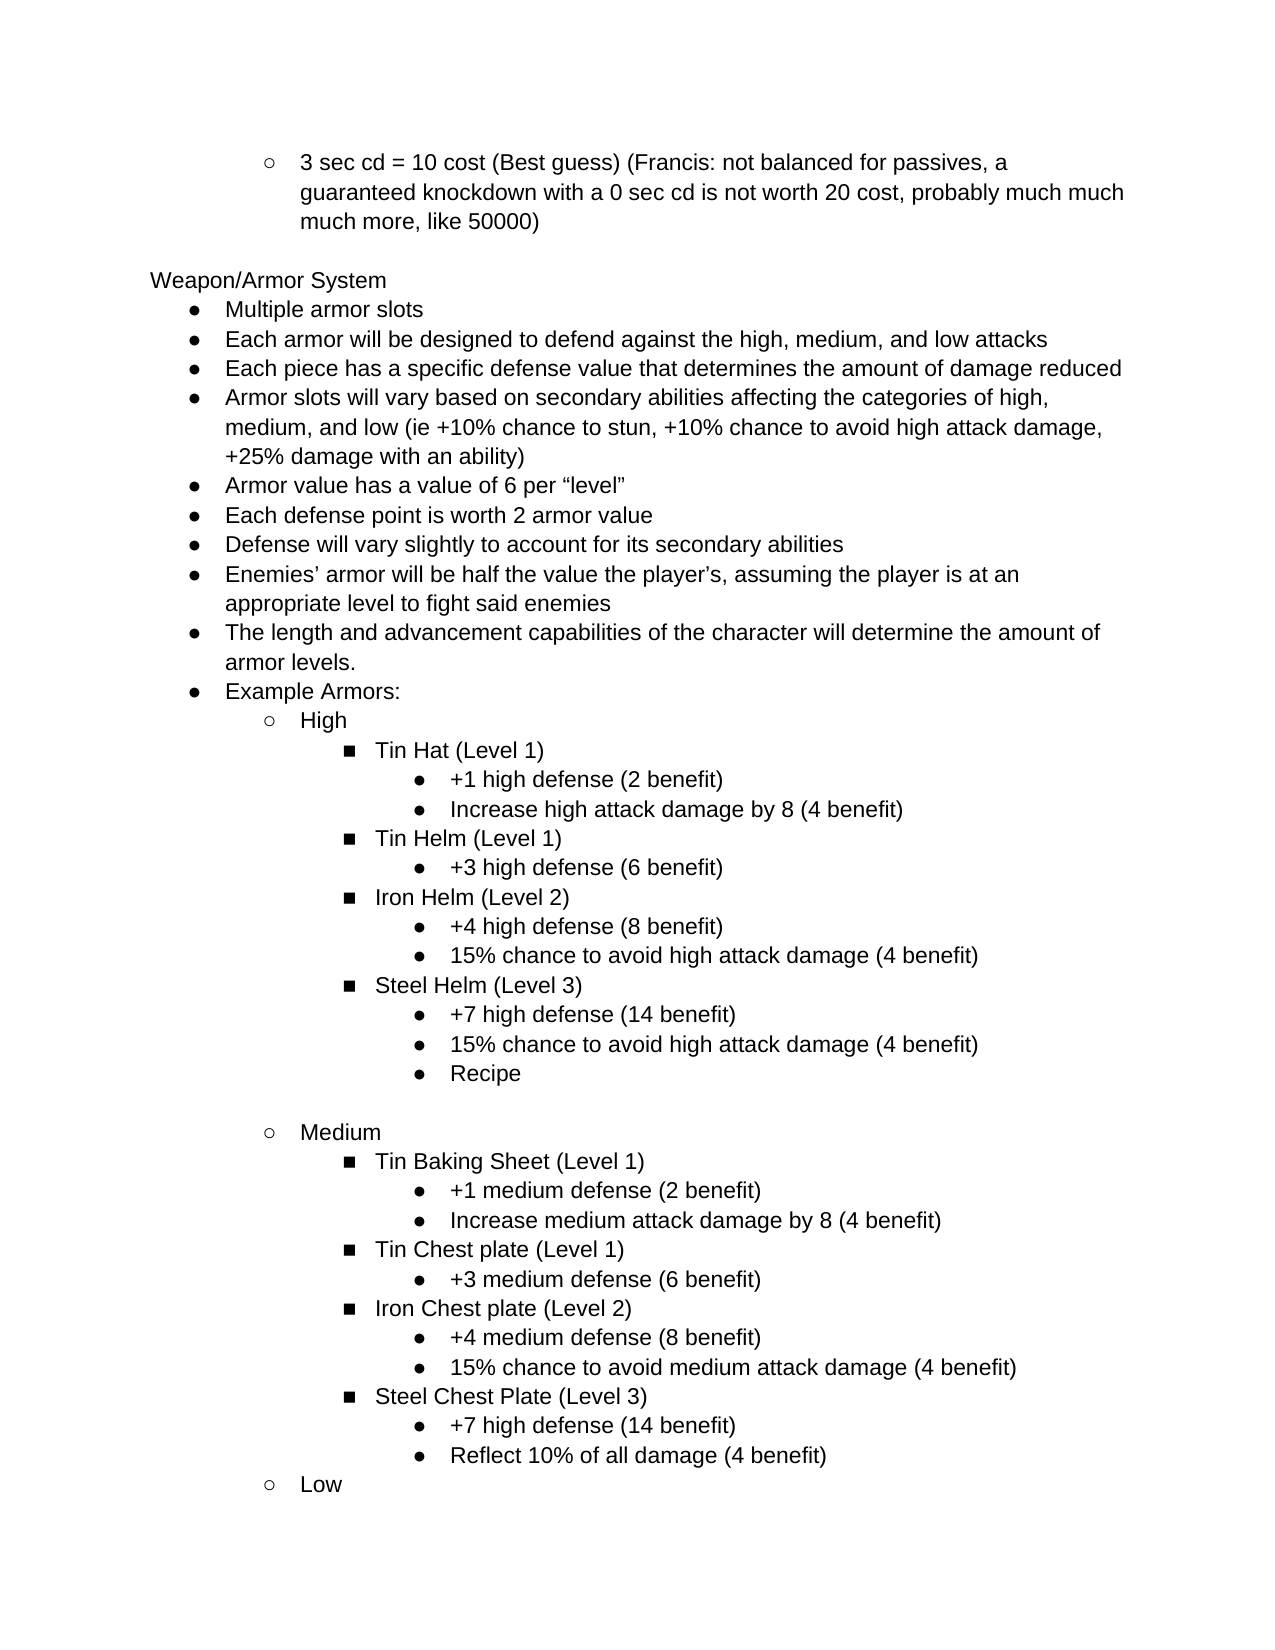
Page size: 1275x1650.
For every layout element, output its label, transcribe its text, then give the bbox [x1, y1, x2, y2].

list 15% chance to avoid high attack damage (4 benefit) [412, 1031, 1125, 1057]
list Reflect 10% of all damage (4 benefit) [412, 1442, 1125, 1468]
list Tin Baking Sheet (Level 1) [150, 1149, 1125, 1174]
list 15% chance to avoid high attack damage (4 benefit) [412, 943, 1125, 969]
list Armor slots will vary based on secondary abilities affecting the categories of high, medium, and low (ie +10% chance to stun, +10% chance to avoid high attack damage, +25% damage with an ability) [187, 385, 1125, 469]
list +1 high defense (2 benefit) [412, 767, 1125, 792]
list Armor value has a value of 6 per “level” [187, 473, 1125, 499]
list Each piece has a specific defense value that determines the amount of damage reduced [187, 356, 1125, 381]
list Enemies’ armor will be half the value the player’s, assuming the player is at an appropriate level to fight said enemies [187, 561, 1125, 616]
list 3 sec cd = 10 cost (Best guess) (Francis: not balanced for passives, a guaranteed knockdown with a 0 sec cd is not worth 20 cost, probably much much much more, like 50000) [262, 150, 1125, 234]
list +4 medium defense (8 benefit) [412, 1325, 1125, 1351]
list High [262, 708, 1125, 734]
list Each defense point is worth 2 armor value [187, 502, 1125, 528]
list Recipe [412, 1061, 1125, 1086]
list Tin Chest plate (Level 1) [150, 1237, 1125, 1262]
list Steel Chest Plate (Level 3) [150, 1384, 1125, 1409]
list Medium [262, 1119, 1125, 1145]
list Tin Helm (Level 1) [150, 826, 1125, 851]
list Defense will vary slightly to account for its secondary abilities [187, 532, 1125, 557]
list Tin Hat (Level 1) [150, 737, 1125, 763]
list Increase high attack damage by 8 (4 benefit) [412, 796, 1125, 822]
list The length and advancement capabilities of the character will determine the amount of armor levels. [187, 620, 1125, 675]
list +4 high defense (8 benefit) [412, 914, 1125, 939]
list Multiple armor slots [187, 297, 1125, 322]
list +7 high defense (14 benefit) [412, 1002, 1125, 1027]
list Steel Helm (Level 3) [150, 972, 1125, 998]
list Iron Helm (Level 2) [150, 884, 1125, 910]
list Iron Chest plate (Level 2) [150, 1296, 1125, 1321]
list Low [262, 1472, 1125, 1497]
list +3 high defense (6 benefit) [412, 855, 1125, 881]
list +1 medium defense (2 benefit) [412, 1178, 1125, 1204]
list Increase medium attack damage by 8 (4 benefit) [412, 1207, 1125, 1233]
list Example Armors: [187, 679, 1125, 704]
list +7 high defense (14 benefit) [412, 1413, 1125, 1439]
list Each armor will be designed to defend against the high, medium, and low attacks [187, 326, 1125, 352]
list 15% chance to avoid medium attack damage (4 benefit) [412, 1354, 1125, 1380]
list +3 medium defense (6 benefit) [412, 1266, 1125, 1292]
text Weapon/Armor System [150, 267, 1125, 293]
